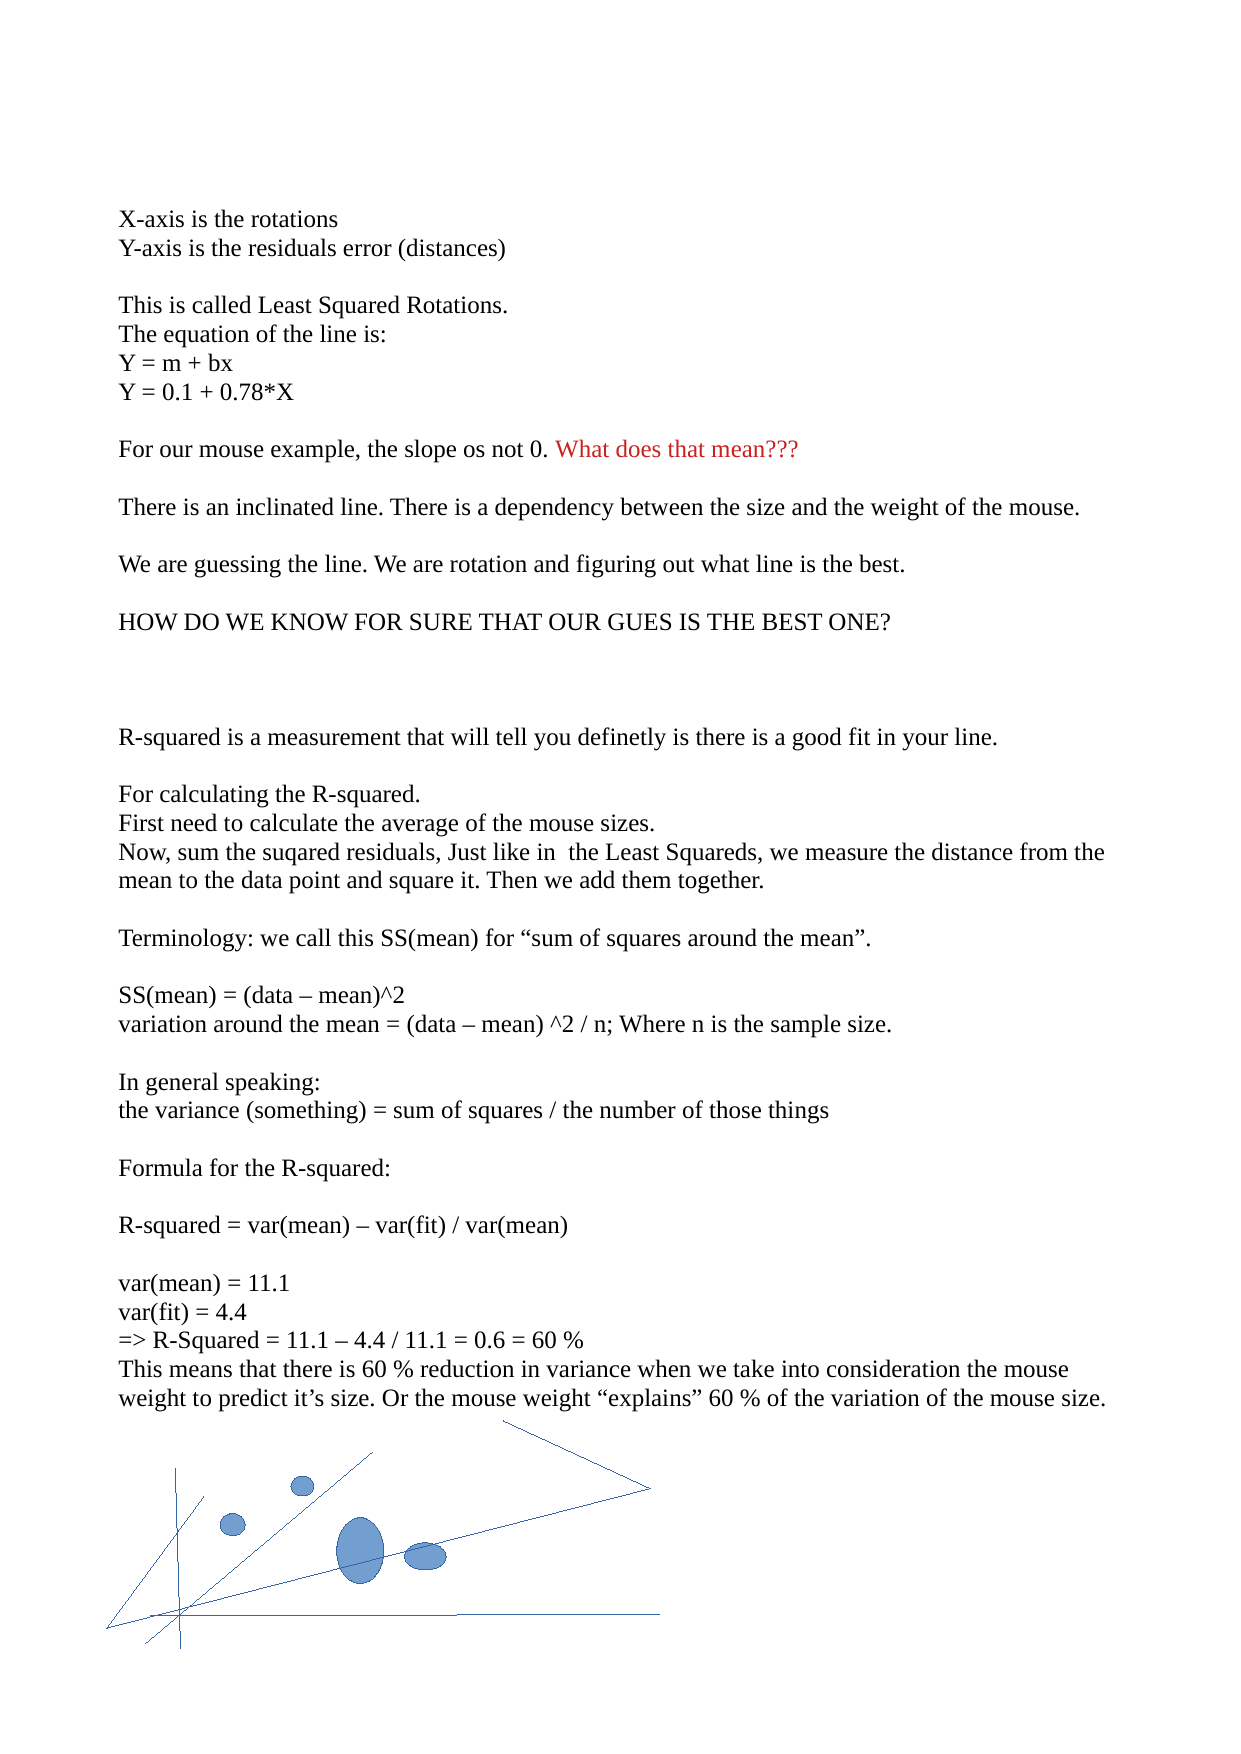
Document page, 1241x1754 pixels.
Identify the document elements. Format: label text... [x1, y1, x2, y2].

text Y-axis is the residuals error (distances) [118, 233, 1122, 262]
text => R-Squared = 11.1 – 4.4 / 11.1 = 0.6 = 60 % [118, 1326, 1122, 1354]
text var(mean) = 11.1 [118, 1268, 1122, 1297]
text This is called Least Squared Rotations. [118, 291, 1122, 319]
text X-axis is the rotations [118, 204, 1122, 233]
text Now, sum the suqared residuals, Just like in the Least Squareds, we measure the distance from the mean to the data point and square it. Then we add them together. [118, 837, 1122, 894]
text Y = m + bx [118, 348, 1122, 377]
text variation around the mean = (data – mean) ^2 / n; Where n is the sample size. [118, 1009, 1122, 1038]
text This means that there is 60 % reduction in variance when we take into consideration the mouse weight to predict it’s size. Or the mouse weight “explains” 60 % of the variation of the mouse size. [118, 1354, 1122, 1412]
text The equation of the line is: [118, 319, 1122, 348]
text var(fit) = 4.4 [118, 1297, 1122, 1326]
text Formula for the R-squared: [118, 1153, 1122, 1182]
text R-squared = var(mean) – var(fit) / var(mean) [118, 1211, 1122, 1239]
text In general speaking: [118, 1067, 1122, 1096]
text R-squared is a measurement that will tell you definetly is there is a good fit in your line. [118, 722, 1122, 751]
text We are guessing the line. We are rotation and figuring out what line is the best. HOW DO WE KNOW FOR SURE THAT OUR GUES IS THE BEST ONE? [118, 549, 1122, 636]
text Terminology: we call this SS(mean) for “sum of squares around the mean”. [118, 923, 1122, 952]
text For our mouse example, the slope os not 0. What does that mean??? [118, 434, 1122, 463]
text There is an inclinated line. There is a dependency between the size and the weight of the mouse. [118, 492, 1122, 521]
text Y = 0.1 + 0.78*X [118, 377, 1122, 406]
text For calculating the R-squared. First need to calculate the average of the mouse sizes. [118, 779, 1122, 837]
text the variance (something) = sum of squares / the number of those things [118, 1096, 1122, 1124]
text SS(mean) = (data – mean)^2 [118, 981, 1122, 1009]
